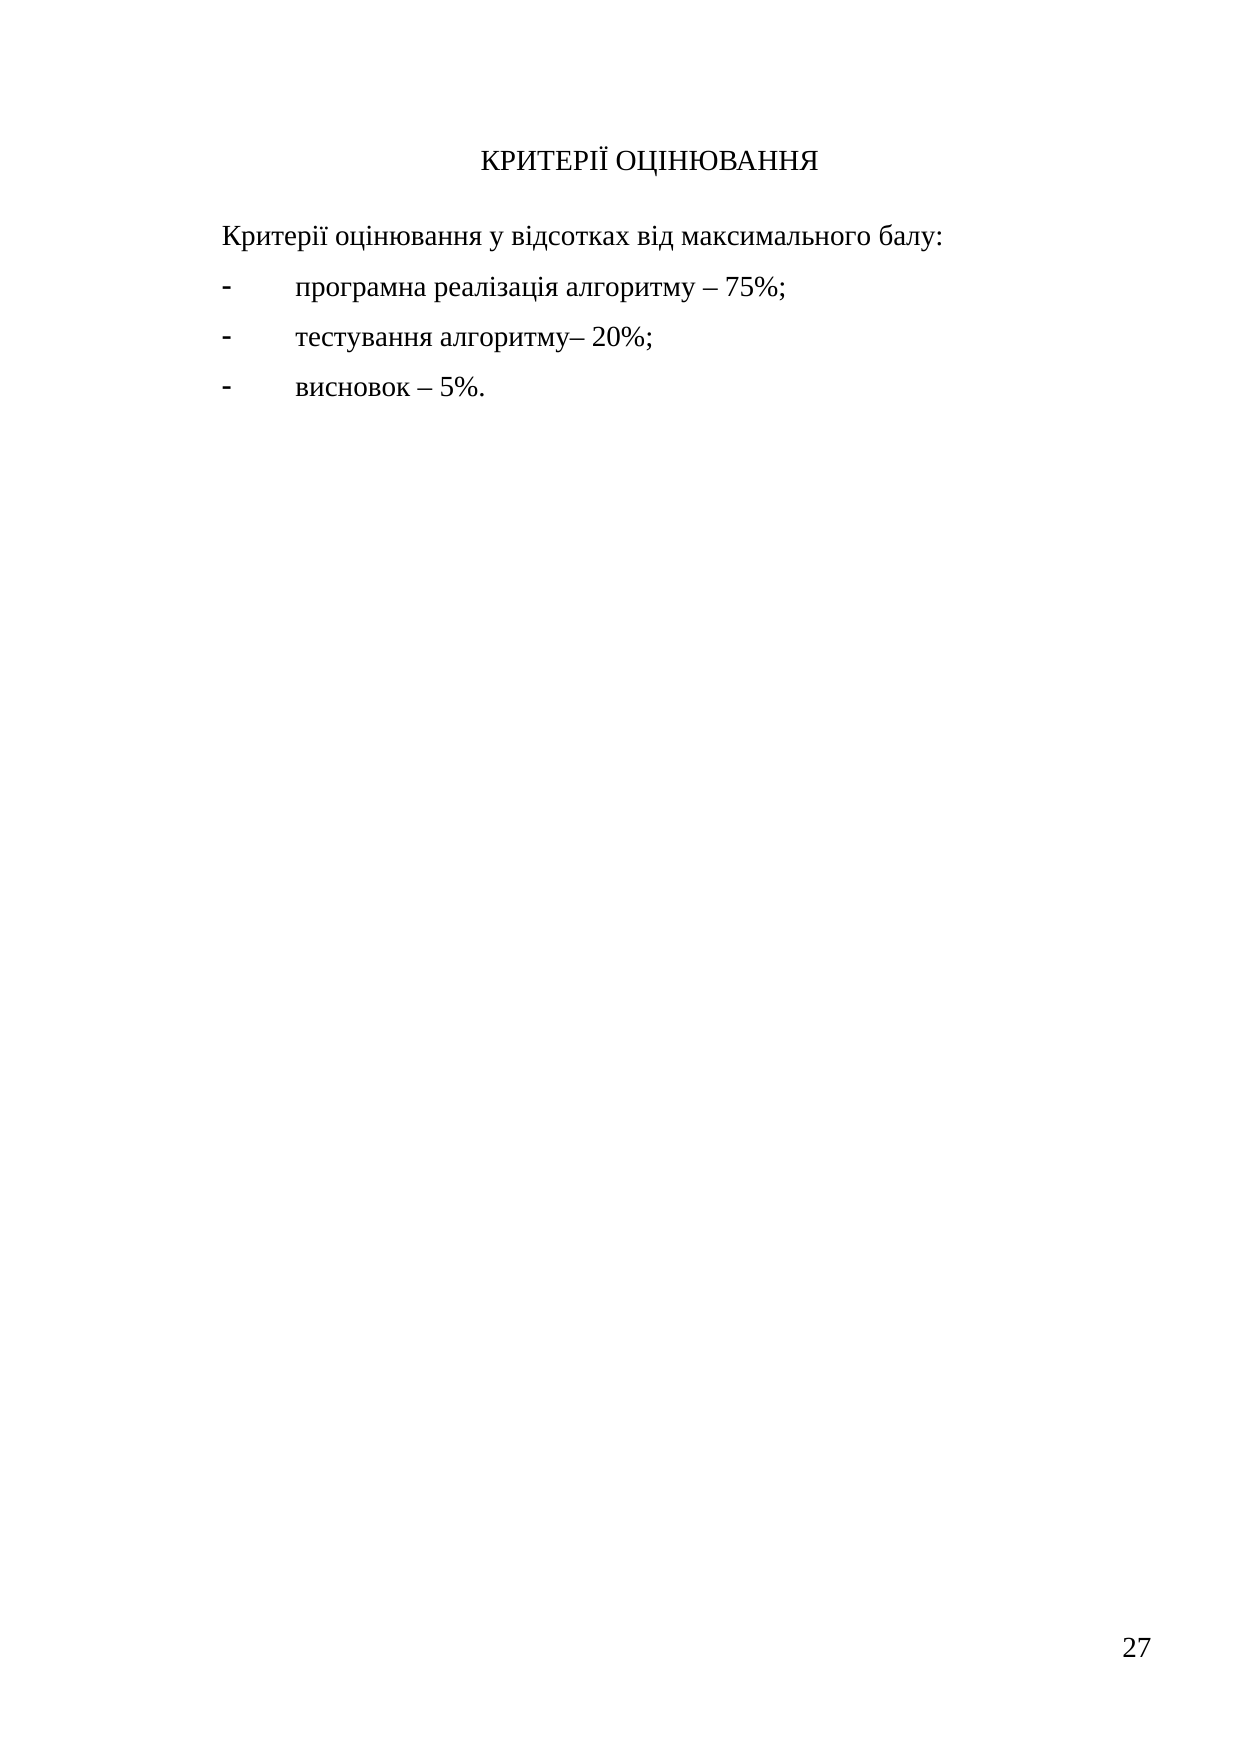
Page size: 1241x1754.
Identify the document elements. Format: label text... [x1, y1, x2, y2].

subtitle Критерії оцінювання [148, 143, 1152, 177]
list програмна реалізація алгоритму – 75%; [222, 269, 1152, 302]
text Критерії оцінювання у відсотках від максимального балу: [148, 218, 1152, 252]
list тестування алгоритму– 20%; [222, 319, 1152, 353]
list висновок – 5%. [222, 369, 1152, 403]
